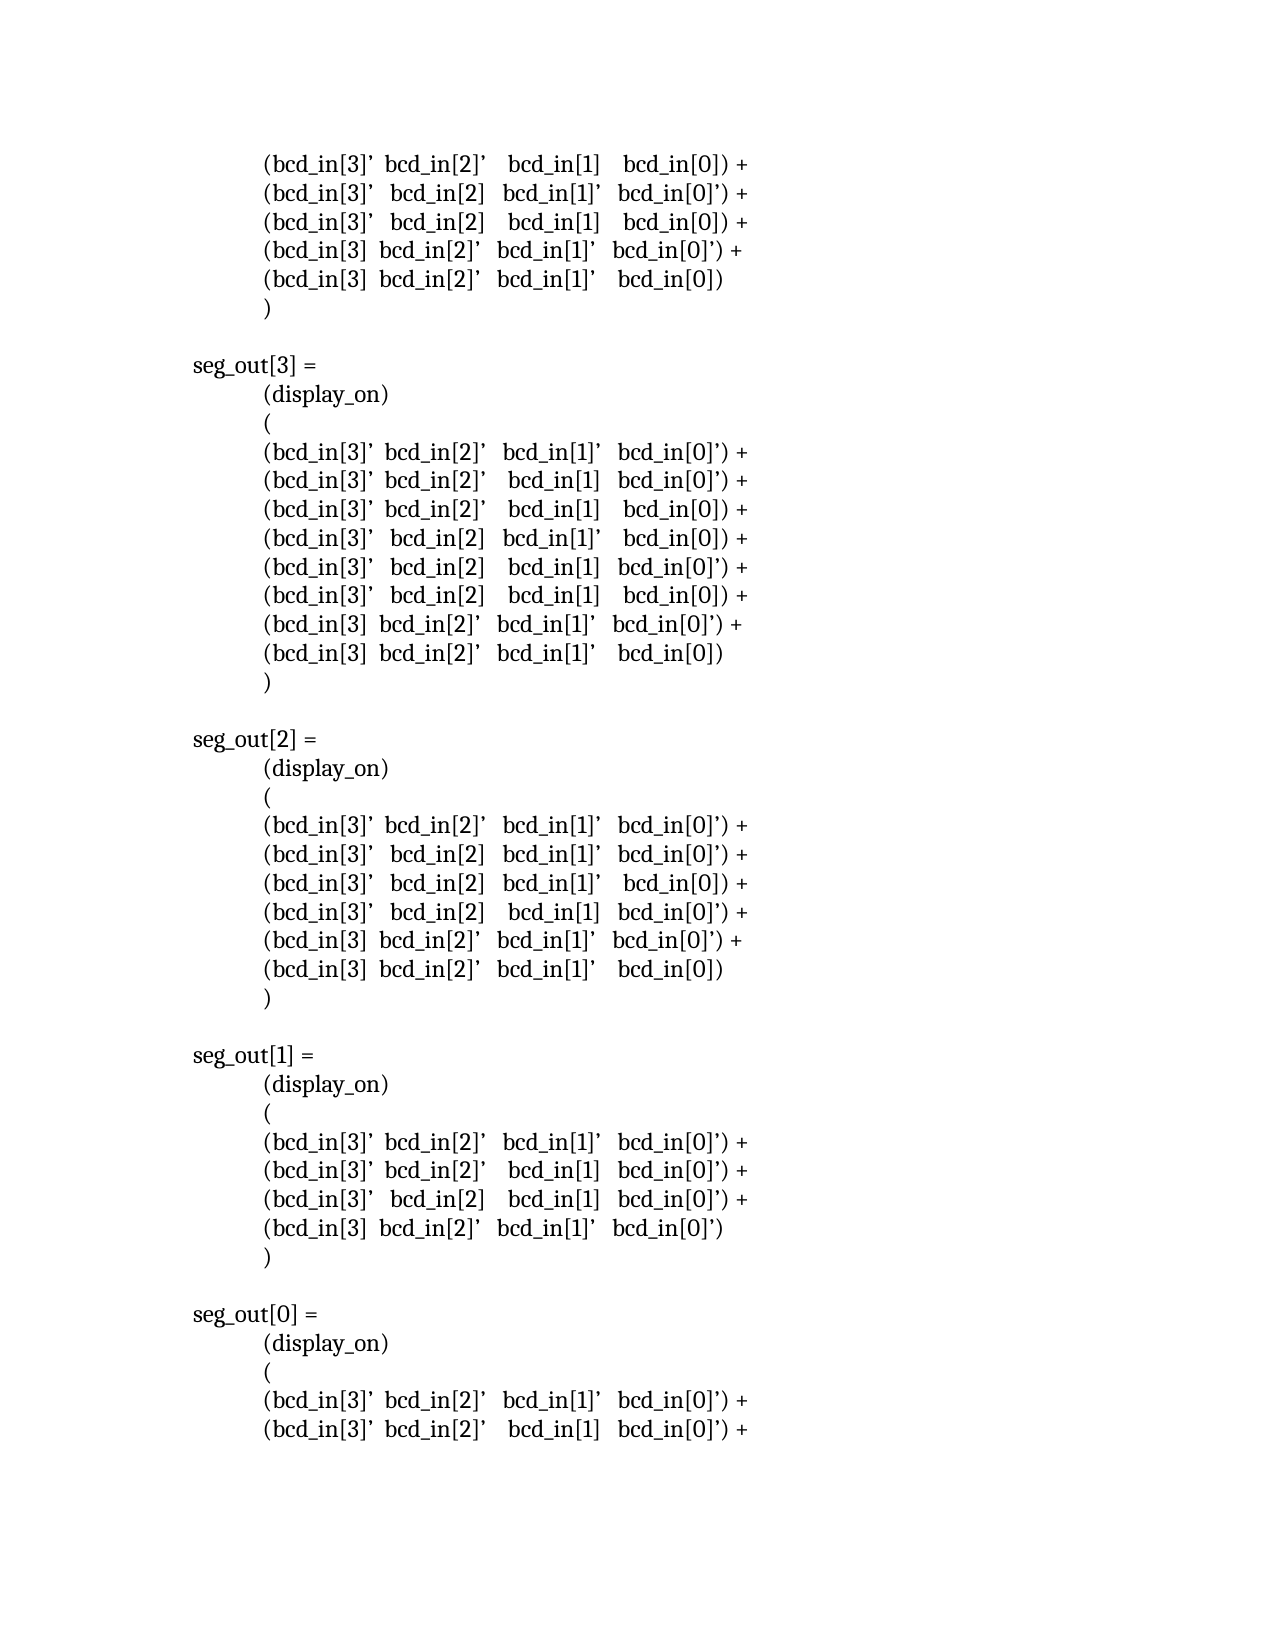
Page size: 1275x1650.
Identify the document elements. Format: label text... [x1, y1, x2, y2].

text (bcd_in[3]’ bcd_in[2]’ bcd_in[1] bcd_in[0]’) + [187, 466, 1087, 495]
text (bcd_in[3]’ bcd_in[2]’ bcd_in[1]’ bcd_in[0]’) + [187, 1127, 1087, 1156]
text ( [187, 1357, 1087, 1386]
text (bcd_in[3]’ bcd_in[2] bcd_in[1]’ bcd_in[0]’) + [187, 179, 1087, 207]
text (bcd_in[3]’ bcd_in[2]’ bcd_in[1]’ bcd_in[0]’) + [187, 1386, 1087, 1415]
text (bcd_in[3]’ bcd_in[2] bcd_in[1] bcd_in[0]) + [187, 207, 1087, 236]
text (display_on) [187, 1070, 1087, 1099]
text (display_on) [187, 380, 1087, 409]
text (display_on) [187, 754, 1087, 782]
text (bcd_in[3]’ bcd_in[2] bcd_in[1]’ bcd_in[0]’) + [187, 840, 1087, 869]
text (bcd_in[3]’ bcd_in[2]’ bcd_in[1]’ bcd_in[0]’) + [187, 437, 1087, 466]
text ( [187, 409, 1087, 437]
text (bcd_in[3] bcd_in[2]’ bcd_in[1]’ bcd_in[0]) [187, 955, 1087, 984]
text ( [187, 1099, 1087, 1127]
text seg_out[0] = [187, 1300, 1087, 1329]
text (bcd_in[3] bcd_in[2]’ bcd_in[1]’ bcd_in[0]’) + [187, 610, 1087, 639]
text (bcd_in[3]’ bcd_in[2]’ bcd_in[1] bcd_in[0]) + [187, 150, 1087, 179]
text (bcd_in[3] bcd_in[2]’ bcd_in[1]’ bcd_in[0]) [187, 639, 1087, 667]
text ) [187, 667, 1087, 696]
text (bcd_in[3]’ bcd_in[2] bcd_in[1]’ bcd_in[0]) + [187, 869, 1087, 897]
text seg_out[3] = [187, 351, 1087, 380]
text ( [187, 782, 1087, 811]
text (bcd_in[3]’ bcd_in[2]’ bcd_in[1] bcd_in[0]’) + [187, 1415, 1087, 1444]
text ) [187, 984, 1087, 1012]
text ) [187, 1242, 1087, 1271]
text (bcd_in[3]’ bcd_in[2] bcd_in[1] bcd_in[0]) + [187, 581, 1087, 610]
text (bcd_in[3]’ bcd_in[2] bcd_in[1] bcd_in[0]’) + [187, 897, 1087, 926]
text (bcd_in[3] bcd_in[2]’ bcd_in[1]’ bcd_in[0]) [187, 265, 1087, 294]
text ) [187, 294, 1087, 322]
text (bcd_in[3]’ bcd_in[2]’ bcd_in[1] bcd_in[0]) + [187, 495, 1087, 524]
text (bcd_in[3] bcd_in[2]’ bcd_in[1]’ bcd_in[0]’) + [187, 926, 1087, 955]
text (bcd_in[3]’ bcd_in[2]’ bcd_in[1] bcd_in[0]’) + [187, 1156, 1087, 1185]
text seg_out[1] = [187, 1041, 1087, 1070]
text (bcd_in[3]’ bcd_in[2] bcd_in[1] bcd_in[0]’) + [187, 552, 1087, 581]
text (bcd_in[3] bcd_in[2]’ bcd_in[1]’ bcd_in[0]’) [187, 1214, 1087, 1242]
text (bcd_in[3]’ bcd_in[2] bcd_in[1]’ bcd_in[0]) + [187, 524, 1087, 552]
text (bcd_in[3] bcd_in[2]’ bcd_in[1]’ bcd_in[0]’) + [187, 236, 1087, 265]
text (bcd_in[3]’ bcd_in[2]’ bcd_in[1]’ bcd_in[0]’) + [187, 811, 1087, 840]
text (bcd_in[3]’ bcd_in[2] bcd_in[1] bcd_in[0]’) + [187, 1185, 1087, 1214]
text seg_out[2] = [187, 725, 1087, 754]
text (display_on) [187, 1329, 1087, 1357]
